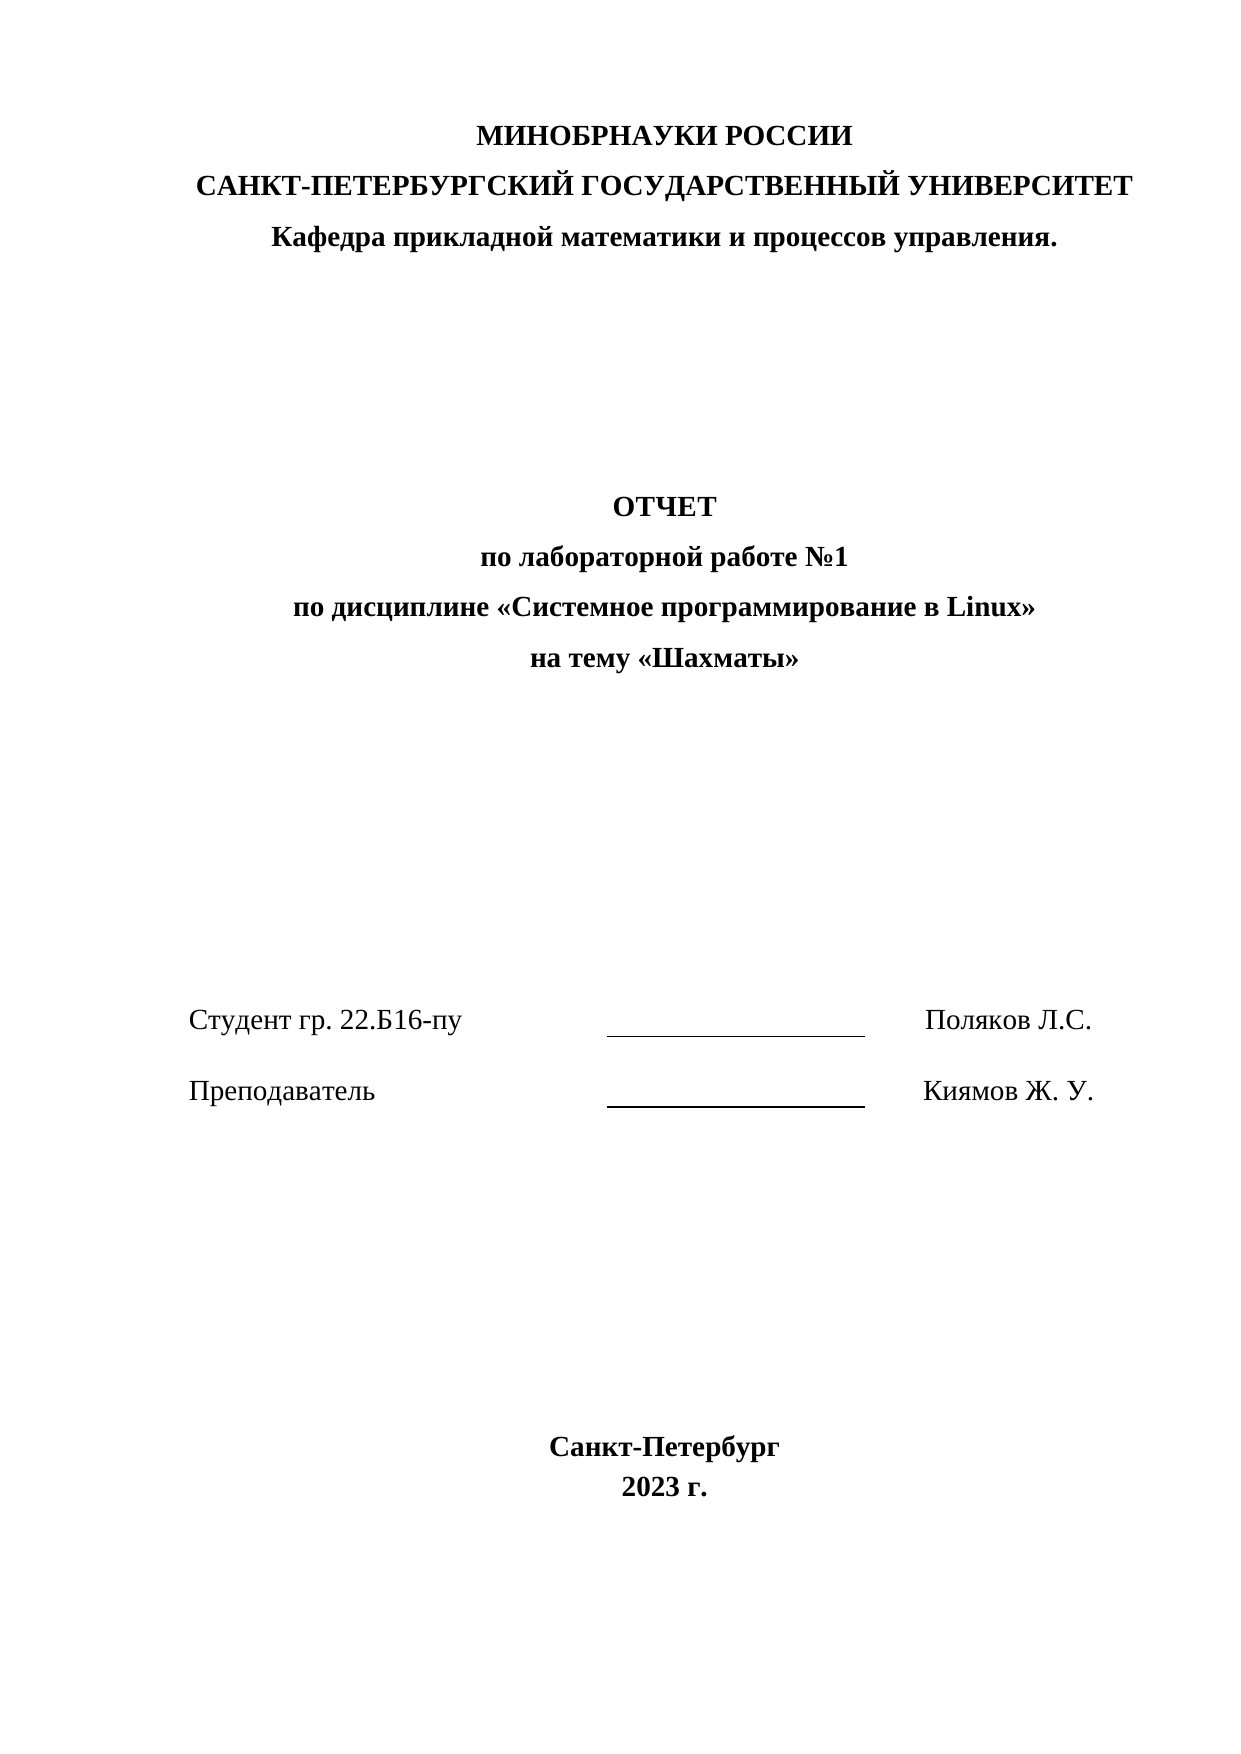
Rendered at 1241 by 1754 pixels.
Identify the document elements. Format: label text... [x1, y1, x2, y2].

text на тему «Шахматы» [177, 640, 1152, 673]
text МИНОБРНАУКИ РОССИИ [177, 118, 1152, 152]
table_header [607, 972, 865, 1036]
text 2023 г. [177, 1469, 1152, 1503]
text по лабораторной работе №1 [177, 539, 1152, 573]
text Кафедра прикладной математики и процессов управления. [177, 219, 1152, 252]
text Санкт-Петербург [177, 1429, 1152, 1463]
text Санкт-Петербургский государственный университет [177, 168, 1152, 202]
table_header Поляков Л.С. [865, 972, 1152, 1036]
table_cell [607, 1037, 865, 1106]
text отчет [177, 489, 1152, 522]
text по дисциплине «Системное программирование в Linux» [177, 589, 1152, 623]
table_cell Преподаватель [177, 1036, 607, 1106]
table_header Студент гр. 22.Б16-пу [177, 972, 607, 1036]
table_cell Киямов Ж. У. [865, 1036, 1152, 1106]
